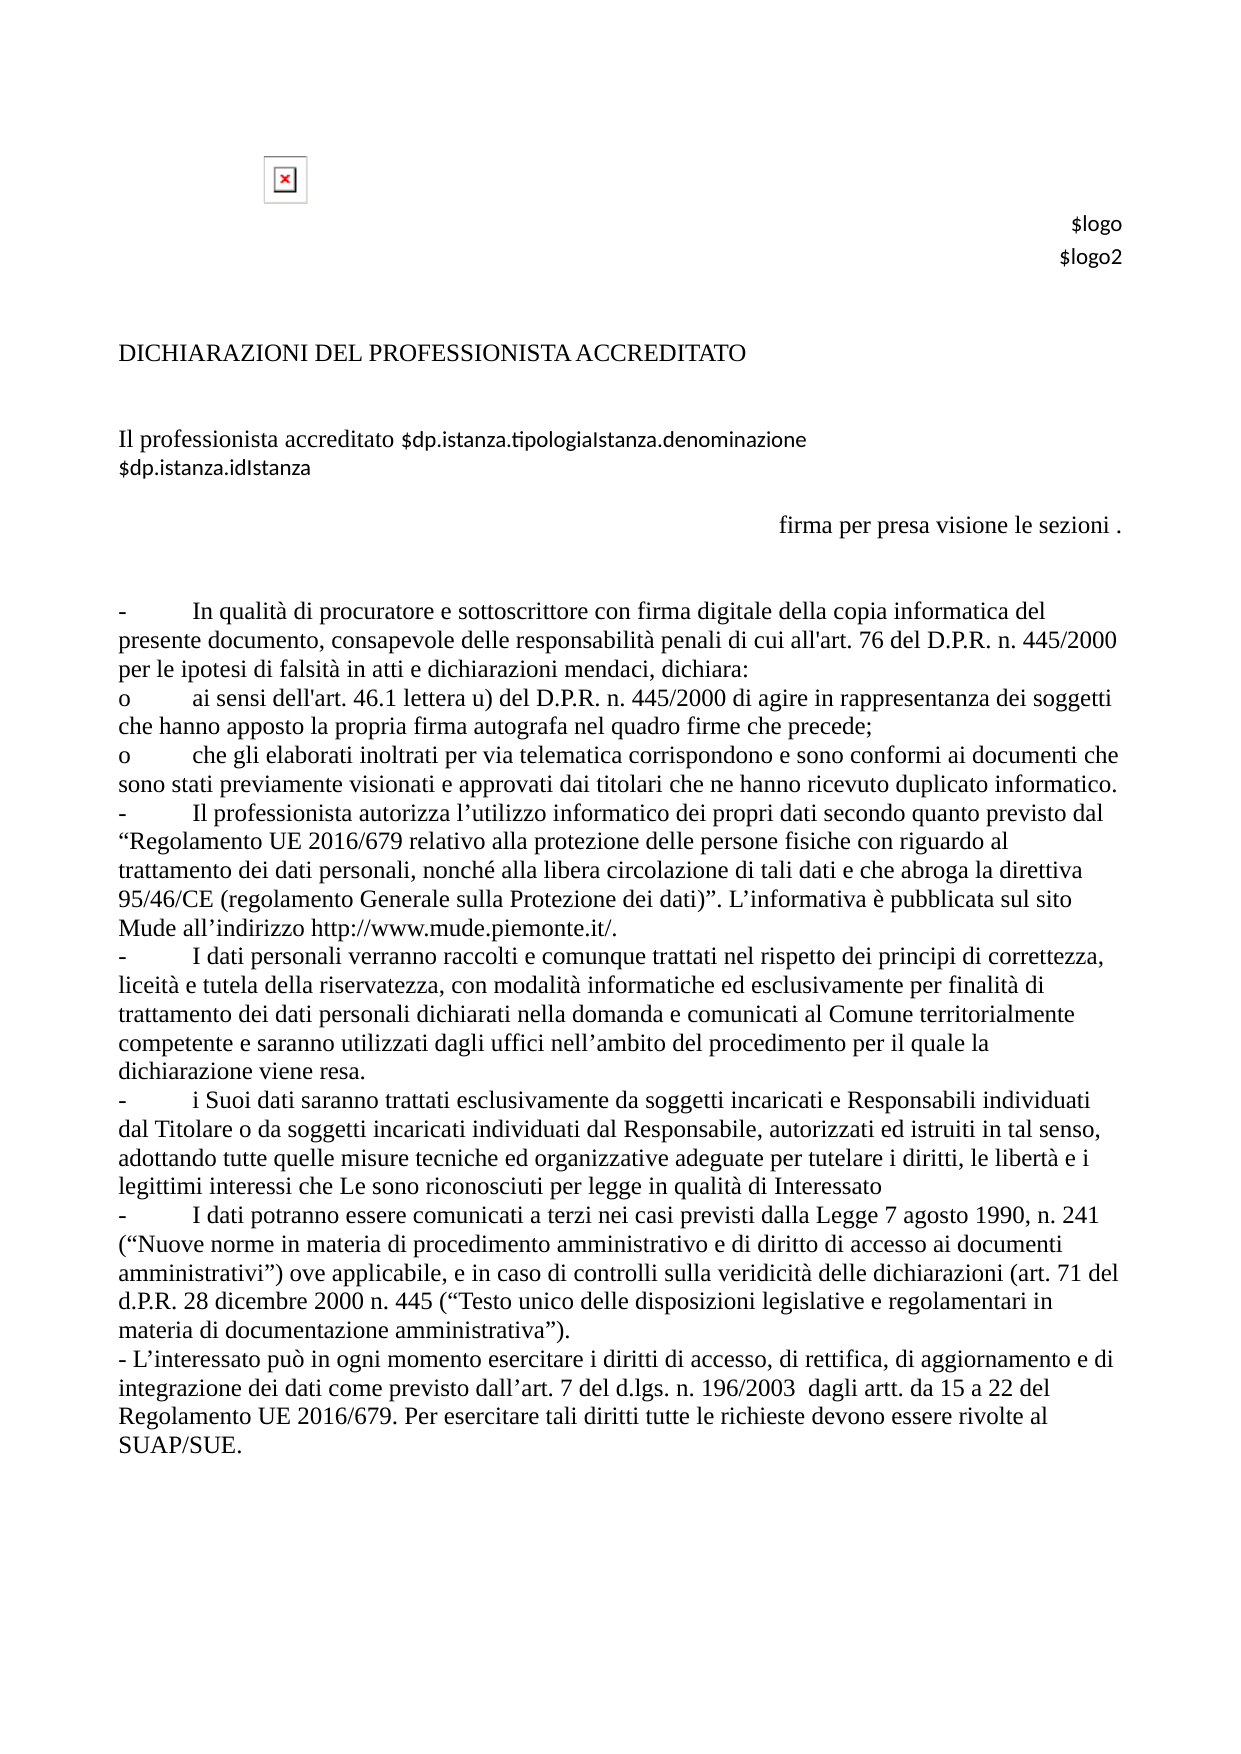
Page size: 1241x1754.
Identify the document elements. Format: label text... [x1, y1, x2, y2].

text $logo2 [118, 242, 1122, 270]
text firma per presa visione le sezioni . [118, 510, 1122, 539]
text DICHIARAZIONI DEL PROFESSIONISTA ACCREDITATO [118, 338, 1122, 367]
text - I dati personali verranno raccolti e comunque trattati nel rispetto dei principi di correttezza, liceità e tutela della riservatezza, con modalità informatiche ed esclusivamente per finalità di trattamento dei dati personali dichiarati nella domanda e comunicati al Comune territorialmente competente e saranno utilizzati dagli uffici nell’ambito del procedimento per il quale la dichiarazione viene resa. [118, 941, 1122, 1085]
text - L’interessato può in ogni momento esercitare i diritti di accesso, di rettifica, di aggiornamento e di integrazione dei dati come previsto dall’art. 7 del d.lgs. n. 196/2003 dagli artt. da 15 a 22 del Regolamento UE 2016/679. Per esercitare tali diritti tutte le richieste devono essere rivolte al SUAP/SUE. [118, 1344, 1122, 1459]
text - i Suoi dati saranno trattati esclusivamente da soggetti incaricati e Responsabili individuati dal Titolare o da soggetti incaricati individuati dal Responsabile, autorizzati ed istruiti in tal senso, adottando tutte quelle misure tecniche ed organizzative adeguate per tutelare i diritti, le libertà e i legittimi interessi che Le sono riconosciuti per legge in qualità di Interessato [118, 1085, 1122, 1200]
text o ai sensi dell'art. 46.1 lettera u) del D.P.R. n. 445/2000 di agire in rappresentanza dei soggetti che hanno apposto la propria firma autografa nel quadro firme che precede; [118, 683, 1122, 740]
text - In qualità di procuratore e sottoscrittore con firma digitale della copia informatica del presente documento, consapevole delle responsabilità penali di cui all'art. 76 del D.P.R. n. 445/2000 per le ipotesi di falsità in atti e dichiarazioni mendaci, dichiara: [118, 596, 1122, 683]
text Il professionista accreditato $dp.istanza.tipologiaIstanza.denominazione [118, 424, 1122, 453]
picture [263, 156, 308, 204]
text - I dati potranno essere comunicati a terzi nei casi previsti dalla Legge 7 agosto 1990, n. 241 (“Nuove norme in materia di procedimento amministrativo e di diritto di accesso ai documenti amministrativi”) ove applicabile, e in caso di controlli sulla veridicità delle dichiarazioni (art. 71 del d.P.R. 28 dicembre 2000 n. 445 (“Testo unico delle disposizioni legislative e regolamentari in materia di documentazione amministrativa”). [118, 1200, 1122, 1344]
text o che gli elaborati inoltrati per via telematica corrispondono e sono conformi ai documenti che sono stati previamente visionati e approvati dai titolari che ne hanno ricevuto duplicato informatico. [118, 740, 1122, 798]
text $logo [118, 152, 1122, 237]
text $dp.istanza.idIstanza [118, 453, 1122, 481]
text - Il professionista autorizza l’utilizzo informatico dei propri dati secondo quanto previsto dal “Regolamento UE 2016/679 relativo alla protezione delle persone fisiche con riguardo al trattamento dei dati personali, nonché alla libera circolazione di tali dati e che abroga la direttiva 95/46/CE (regolamento Generale sulla Protezione dei dati)”. L’informativa è pubblicata sul sito Mude all’indirizzo http://www.mude.piemonte.it/. [118, 798, 1122, 941]
